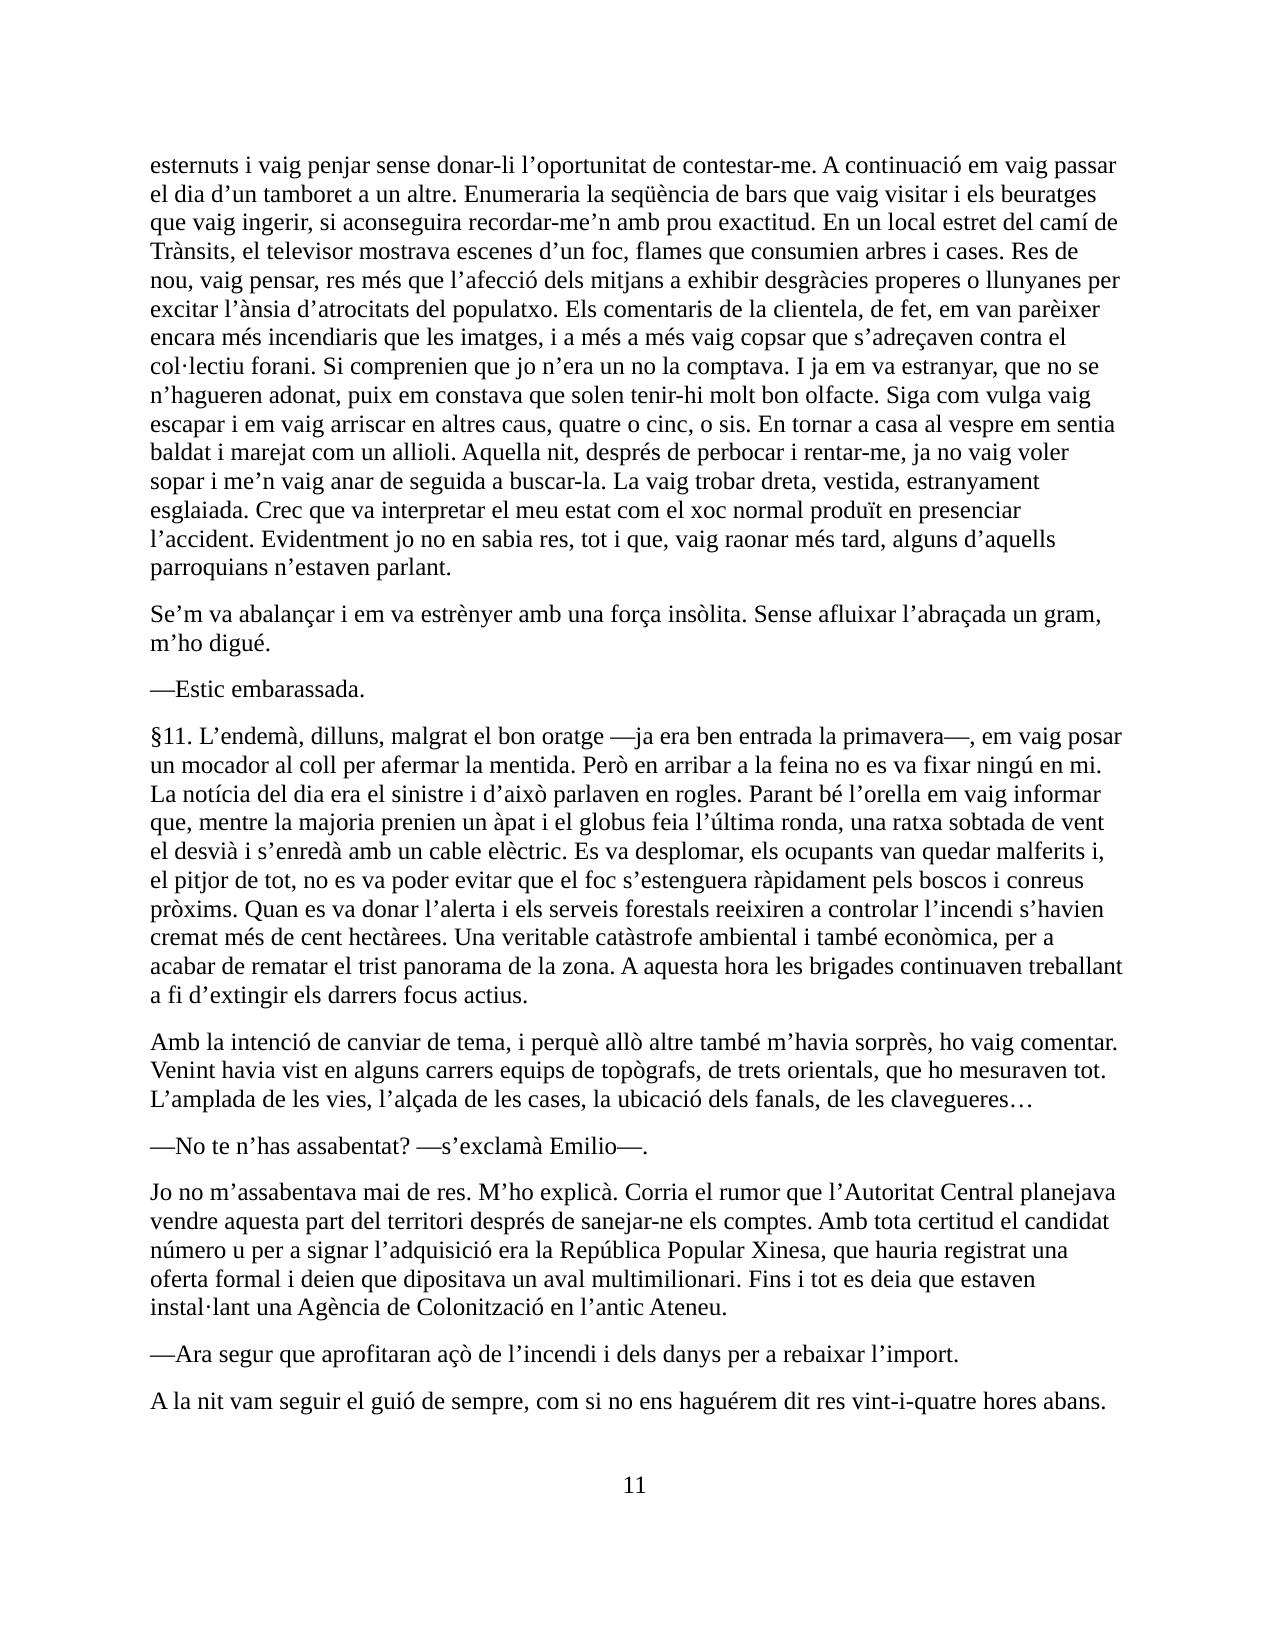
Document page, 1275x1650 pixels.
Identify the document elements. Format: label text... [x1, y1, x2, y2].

text §11. L’endemà, dilluns, malgrat el bon oratge —ja era ben entrada la primavera—, em vaig posar un mocador al coll per afermar la mentida. Però en arribar a la feina no es va fixar ningú en mi. La notícia del dia era el sinistre i d’això parlaven en rogles. Parant bé l’orella em vaig informar que, mentre la majoria prenien un àpat i el globus feia l’última ronda, una ratxa sobtada de vent el desvià i s’enredà amb un cable elèctric. Es va desplomar, els ocupants van quedar malferits i, el pitjor de tot, no es va poder evitar que el foc s’estenguera ràpidament pels boscos i conreus pròxims. Quan es va donar l’alerta i els serveis forestals reeixiren a controlar l’incendi s’havien cremat més de cent hectàrees. Una veritable catàstrofe ambiental i també econòmica, per a acabar de rematar el trist panorama de la zona. A aquesta hora les brigades continuaven treballant a fi d’extingir els darrers focus actius. [150, 721, 1125, 1009]
text A la nit vam seguir el guió de sempre, com si no ens haguérem dit res vint-i-quatre hores abans. [150, 1386, 1125, 1414]
text Se’m va abalançar i em va estrènyer amb una força insòlita. Sense afluixar l’abraçada un gram, m’ho digué. [150, 599, 1125, 657]
text —No te n’has assabentat? —s’exclamà Emilio—. [150, 1131, 1125, 1159]
text —Ara segur que aprofitaran açò de l’incendi i dels danys per a rebaixar l’import. [150, 1339, 1125, 1368]
text esternuts i vaig penjar sense donar-li l’oportunitat de contestar-me. A continuació em vaig passar el dia d’un tamboret a un altre. Enumeraria la seqüència de bars que vaig visitar i els beuratges que vaig ingerir, si aconseguira recordar-me’n amb prou exactitud. En un local estret del camí de Trànsits, el televisor mostrava escenes d’un foc, flames que consumien arbres i cases. Res de nou, vaig pensar, res més que l’afecció dels mitjans a exhibir desgràcies properes o llunyanes per excitar l’ànsia d’atrocitats del populatxo. Els comentaris de la clientela, de fet, em van parèixer encara més incendiaris que les imatges, i a més a més vaig copsar que s’adreçaven contra el col·lectiu forani. Si comprenien que jo n’era un no la comptava. I ja em va estranyar, que no se n’hagueren adonat, puix em constava que solen tenir-hi molt bon olfacte. Siga com vulga vaig escapar i em vaig arriscar en altres caus, quatre o cinc, o sis. En tornar a casa al vespre em sentia baldat i marejat com un allioli. Aquella nit, després de perbocar i rentar-me, ja no vaig voler sopar i me’n vaig anar de seguida a buscar-la. La vaig trobar dreta, vestida, estranyament esglaiada. Crec que va interpretar el meu estat com el xoc normal produït en presenciar l’accident. Evidentment jo no en sabia res, tot i que, vaig raonar més tard, alguns d’aquells parroquians n’estaven parlant. [150, 150, 1125, 581]
text Amb la intenció de canviar de tema, i perquè allò altre també m’havia sorprès, ho vaig comentar. Venint havia vist en alguns carrers equips de topògrafs, de trets orientals, que ho mesuraven tot. L’amplada de les vies, l’alçada de les cases, la ubicació dels fanals, de les clavegueres… [150, 1027, 1125, 1113]
text Jo no m’assabentava mai de res. M’ho explicà. Corria el rumor que l’Autoritat Central planejava vendre aquesta part del territori després de sanejar-ne els comptes. Amb tota certitud el candidat número u per a signar l’adquisició era la República Popular Xinesa, que hauria registrat una oferta formal i deien que dipositava un aval multimilionari. Fins i tot es deia que estaven instal·lant una Agència de Colonització en l’antic Ateneu. [150, 1177, 1125, 1321]
text —Estic embarassada. [150, 674, 1125, 703]
